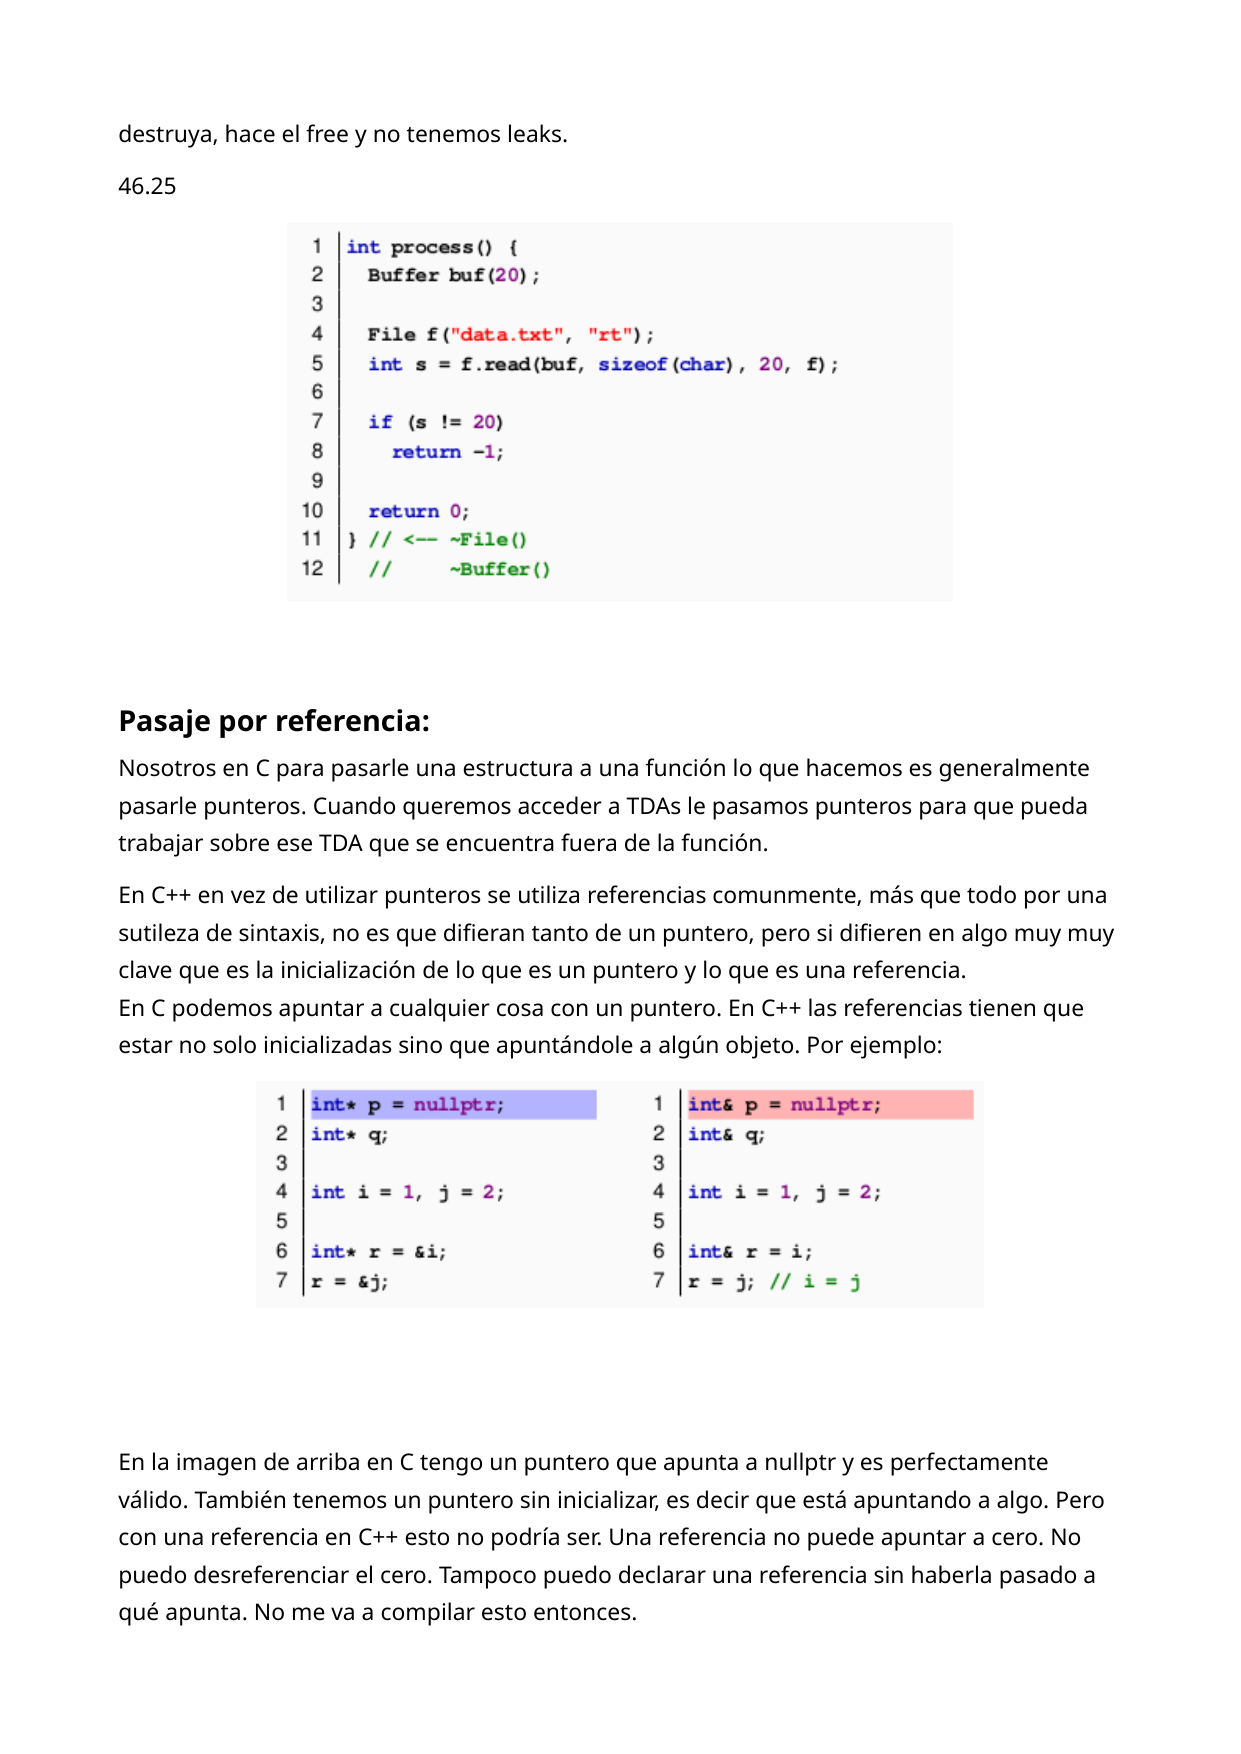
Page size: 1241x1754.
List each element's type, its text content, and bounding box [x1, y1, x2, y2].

text destruya, hace el free y no tenemos leaks. [118, 118, 1122, 149]
text En C++ en vez de utilizar punteros se utiliza referencias comunmente, más que todo por una sutileza de sintaxis, no es que difieran tanto de un puntero, pero si difieren en algo muy muy clave que es la inicialización de lo que es un puntero y lo que es una referencia. En C podemos apuntar a cualquier cosa con un puntero. En C++ las referencias tienen que estar no solo inicializadas sino que apuntándole a algún objeto. Por ejemplo: [118, 879, 1122, 1061]
text En la imagen de arriba en C tengo un puntero que apunta a nullptr y es perfectamente válido. También tenemos un puntero sin inicializar, es decir que está apuntando a algo. Pero con una referencia en C++ esto no podría ser. Una referencia no puede apuntar a cero. No puedo desreferenciar el cero. Tampoco puedo declarar una referencia sin haberla pasado a qué apunta. No me va a compilar esto entonces. [118, 1446, 1122, 1627]
text Nosotros en C para pasarle una estructura a una función lo que hacemos es generalmente pasarle punteros. Cuando queremos acceder a TDAs le pasamos punteros para que pueda trabajar sobre ese TDA que se encuentra fuera de la función. [118, 752, 1122, 858]
subtitle Pasaje por referencia: [118, 701, 1122, 740]
picture [287, 222, 953, 602]
picture [256, 1081, 985, 1308]
text 46.25 [118, 170, 1122, 201]
